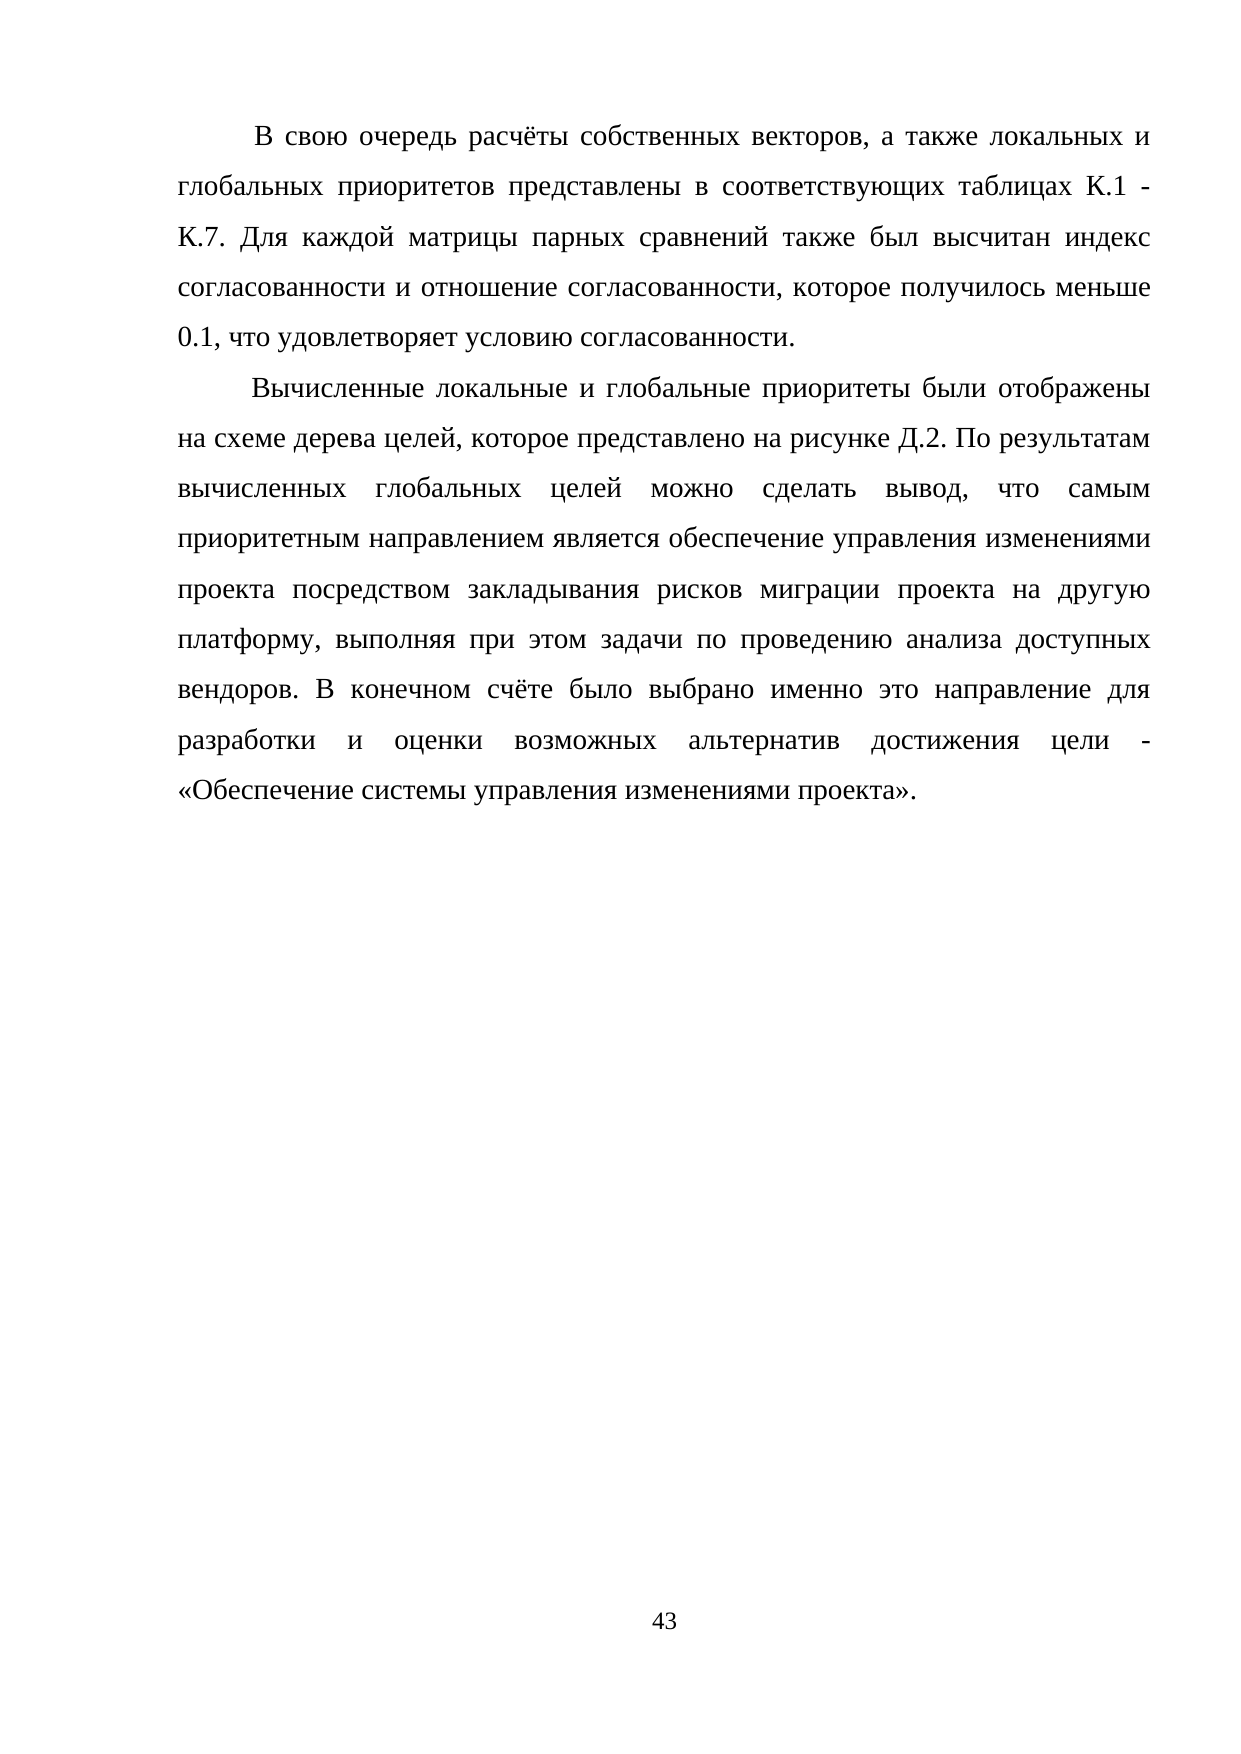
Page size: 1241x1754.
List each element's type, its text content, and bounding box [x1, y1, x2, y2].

text В свою очередь расчёты собственных векторов, а также локальных и глобальных приоритетов представлены в соответствующих таблицах К.1 -К.7. Для каждой матрицы парных сравнений также был высчитан индекс согласованности и отношение согласованности, которое получилось меньше 0.1, что удовлетворяет условию согласованности. [177, 118, 1152, 353]
text Вычисленные локальные и глобальные приоритеты были отображены на схеме дерева целей, которое представлено на рисунке Д.2. По результатам вычисленных глобальных целей можно сделать вывод, что самым приоритетным направлением является обеспечение управления изменениями проекта посредством закладывания рисков миграции проекта на другую платформу, выполняя при этом задачи по проведению анализа доступных вендоров. В конечном счёте было выбрано именно это направление для разработки и оценки возможных альтернатив достижения цели - «Обеспечение системы управления изменениями проекта». [177, 370, 1152, 806]
